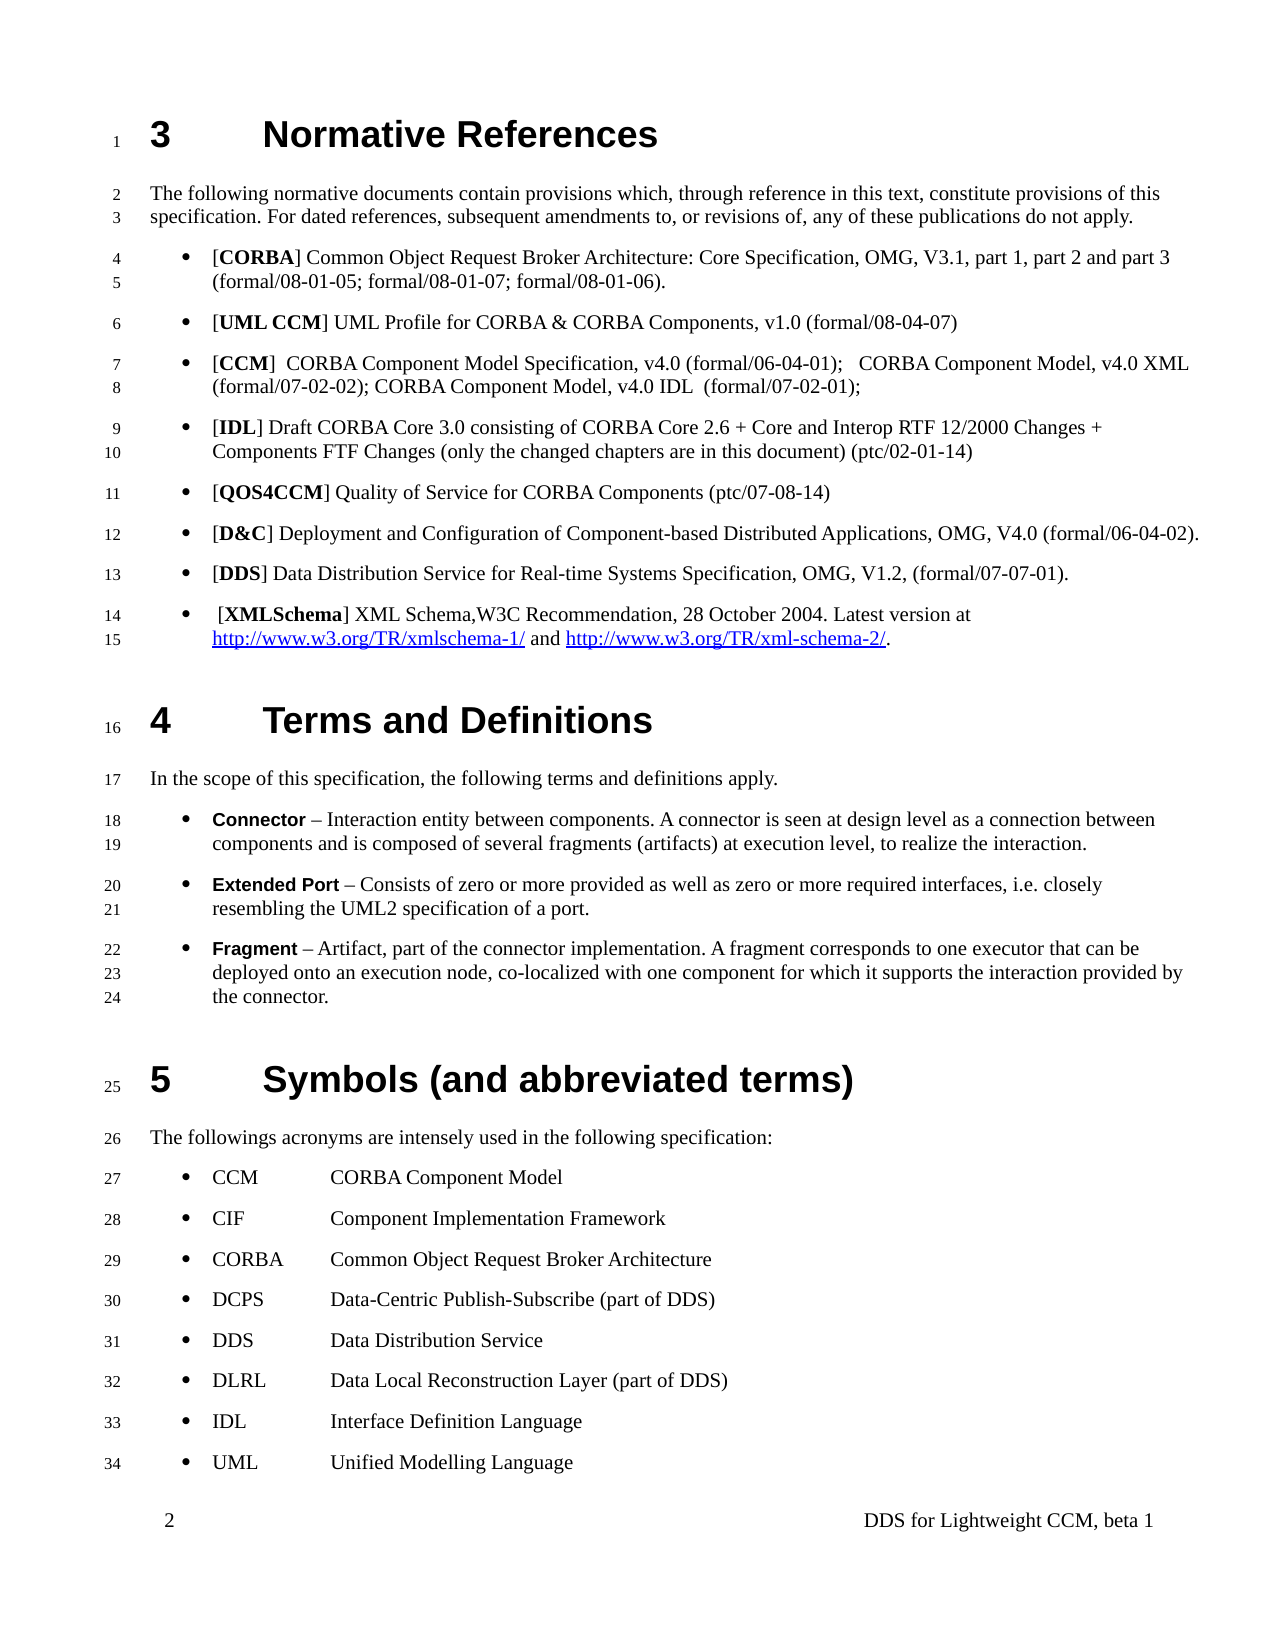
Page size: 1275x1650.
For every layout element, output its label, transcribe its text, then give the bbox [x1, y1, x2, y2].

list [CORBA] Common Object Request Broker Architecture: Core Specification, OMG, V3.1, part 1, part 2 and part 3 (formal/08-01-05; formal/08-01-07; formal/08-01-06). [182, 245, 1200, 293]
list [CCM] CORBA Component Model Specification, v4.0 (formal/06-04-01); CORBA Component Model, v4.0 XML (formal/07-02-02); CORBA Component Model, v4.0 IDL (formal/07-02-01); [182, 350, 1200, 398]
list Extended Port – Consists of zero or more provided as well as zero or more required interfaces, i.e. closely resembling the UML2 specification of a port. [182, 871, 1200, 919]
list DCPS Data-Centric Publish-Subscribe (part of DDS) [182, 1287, 1200, 1311]
list [D&C] Deployment and Configuration of Component-based Distributed Applications, OMG, V4.0 (formal/06-04-02). [182, 520, 1200, 544]
list UML Unified Modelling Language [182, 1450, 1200, 1474]
subtitle Normative References [150, 112, 1200, 156]
list CORBA Common Object Request Broker Architecture [182, 1247, 1200, 1271]
list Connector – Interaction entity between components. A connector is seen at design level as a connection between components and is composed of several fragments (artifacts) at execution level, to realize the interaction. [182, 807, 1200, 855]
list [DDS] Data Distribution Service for Real-time Systems Specification, OMG, V1.2, (formal/07-07-01). [182, 561, 1200, 585]
text In the scope of this specification, the following terms and definitions apply. [150, 766, 1200, 790]
list IDL Interface Definition Language [182, 1409, 1200, 1433]
list [QOS4CCM] Quality of Service for CORBA Components (ptc/07-08-14) [182, 480, 1200, 504]
text The followings acronyms are intensely used in the following specification: [150, 1125, 1200, 1149]
list CCM CORBA Component Model [182, 1165, 1200, 1189]
list CIF Component Implementation Framework [182, 1206, 1200, 1230]
list Fragment – Artifact, part of the connector implementation. A fragment corresponds to one executor that can be deployed onto an execution node, co-localized with one component for which it supports the interaction provided by the connector. [182, 936, 1200, 1008]
list DDS Data Distribution Service [182, 1328, 1200, 1352]
subtitle Symbols (and abbreviated terms) [150, 1057, 1200, 1100]
list [UML CCM] UML Profile for CORBA & CORBA Components, v1.0 (formal/08-04-07) [182, 310, 1200, 334]
text The following normative documents contain provisions which, through reference in this text, constitute provisions of this specification. For dated references, subsequent amendments to, or revisions of, any of these publications do not apply. [150, 180, 1200, 228]
list [IDL] Draft CORBA Core 3.0 consisting of CORBA Core 2.6 + Core and Interop RTF 12/2000 Changes + Components FTF Changes (only the changed chapters are in this document) (ptc/02-01-14) [182, 415, 1200, 463]
list [XMLSchema] XML Schema,W3C Recommendation, 28 October 2004. Latest version at http://www.w3.org/TR/xmlschema-1/ and http://www.w3.org/TR/xml-schema-2/. [182, 602, 1200, 650]
subtitle Terms and Definitions [150, 698, 1200, 741]
list DLRL Data Local Reconstruction Layer (part of DDS) [182, 1368, 1200, 1392]
